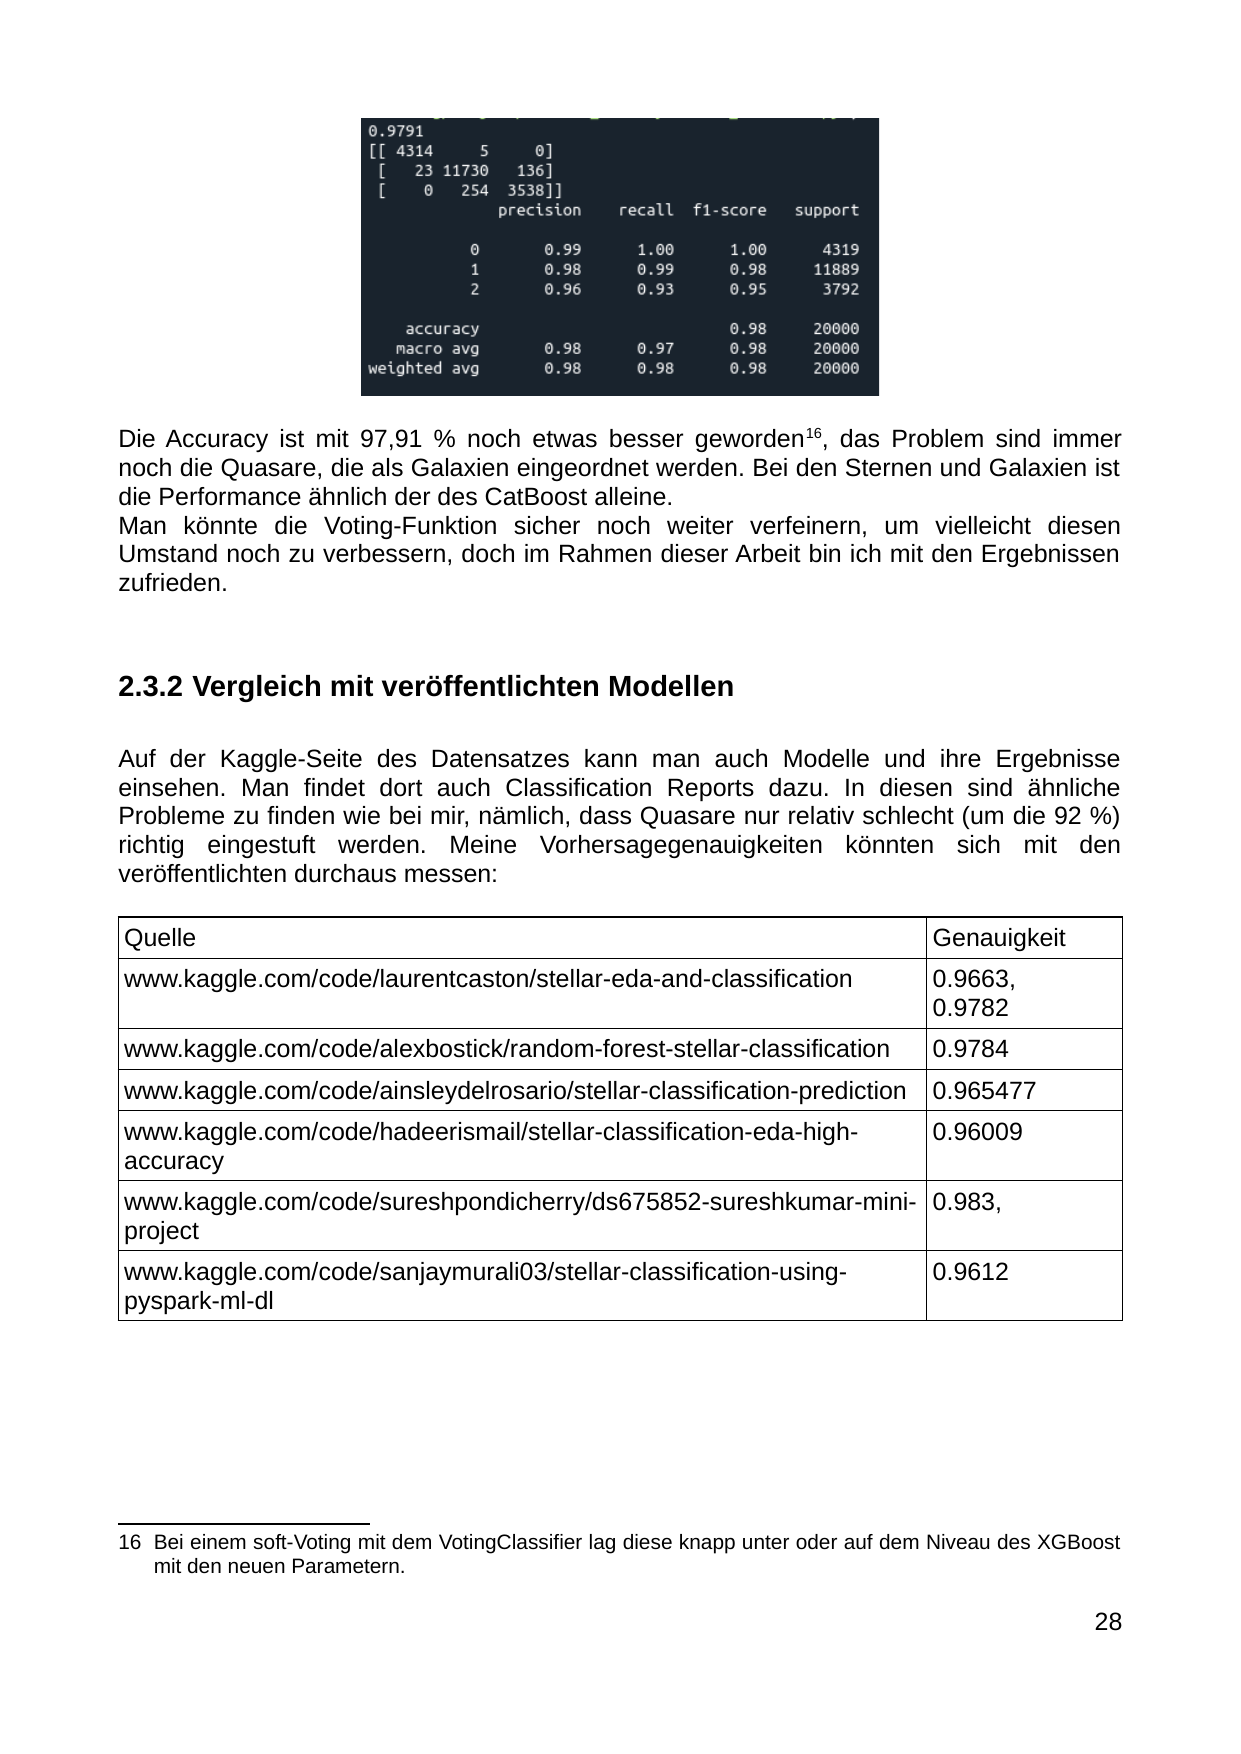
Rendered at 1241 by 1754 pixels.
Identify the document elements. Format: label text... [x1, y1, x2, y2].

table_cell 0.983, [927, 1181, 1122, 1250]
table_cell 0.9784 [927, 1029, 1122, 1069]
subtitle Vergleich mit veröffentlichten Modellen [118, 669, 1122, 703]
subtitle Die Accuracy ist mit 97,91 % noch etwas besser geworden, das Problem sind immer noch die Quasare, die als Galaxien eingeordnet werden. Bei den Sternen und Galaxien ist die Performance ähnlich der des CatBoost alleine. [118, 424, 1122, 511]
table_cell www.kaggle.com/code/sureshpondicherry/ds675852-sureshkumar-mini-project [119, 1181, 926, 1250]
subtitle Auf der Kaggle-Seite des Datensatzes kann man auch Modelle und ihre Ergebnisse einsehen. Man findet dort auch Classification Reports dazu. In diesen sind ähnliche Probleme zu finden wie bei mir, nämlich, dass Quasare nur relativ schlecht (um die 92 %) richtig eingestuft werden. Meine Vorhersagegenauigkeiten könnten sich mit den veröffentlichten durchaus messen: [118, 744, 1122, 888]
table_cell www.kaggle.com/code/ainsleydelrosario/stellar-classification-prediction [119, 1070, 926, 1110]
table_cell 0.9612 [927, 1251, 1122, 1320]
table_cell www.kaggle.com/code/alexbostick/random-forest-stellar-classification [119, 1029, 926, 1069]
table_cell 0.96009 [927, 1111, 1122, 1180]
table_header Genauigkeit [927, 918, 1122, 958]
picture [361, 118, 880, 396]
subtitle Man könnte die Voting-Funktion sicher noch weiter verfeinern, um vielleicht diesen Umstand noch zu verbessern, doch im Rahmen dieser Arbeit bin ich mit den Ergebnissen zufrieden. [118, 511, 1122, 597]
table_cell www.kaggle.com/code/laurentcaston/stellar-eda-and-classification [119, 959, 926, 1028]
table_cell 0.9663, 0.9782 [927, 959, 1122, 1028]
table_header Quelle [119, 918, 926, 958]
table_cell www.kaggle.com/code/sanjaymurali03/stellar-classification-using-pyspark-ml-dl [119, 1251, 926, 1320]
text Bei einem soft-Voting mit dem VotingClassifier lag diese knapp unter oder auf dem Niveau des XGBoost mit den neuen Parametern. [118, 1530, 1122, 1578]
table_cell www.kaggle.com/code/hadeerismail/stellar-classification-eda-high-accuracy [119, 1111, 926, 1180]
table_cell 0.965477 [927, 1070, 1122, 1110]
